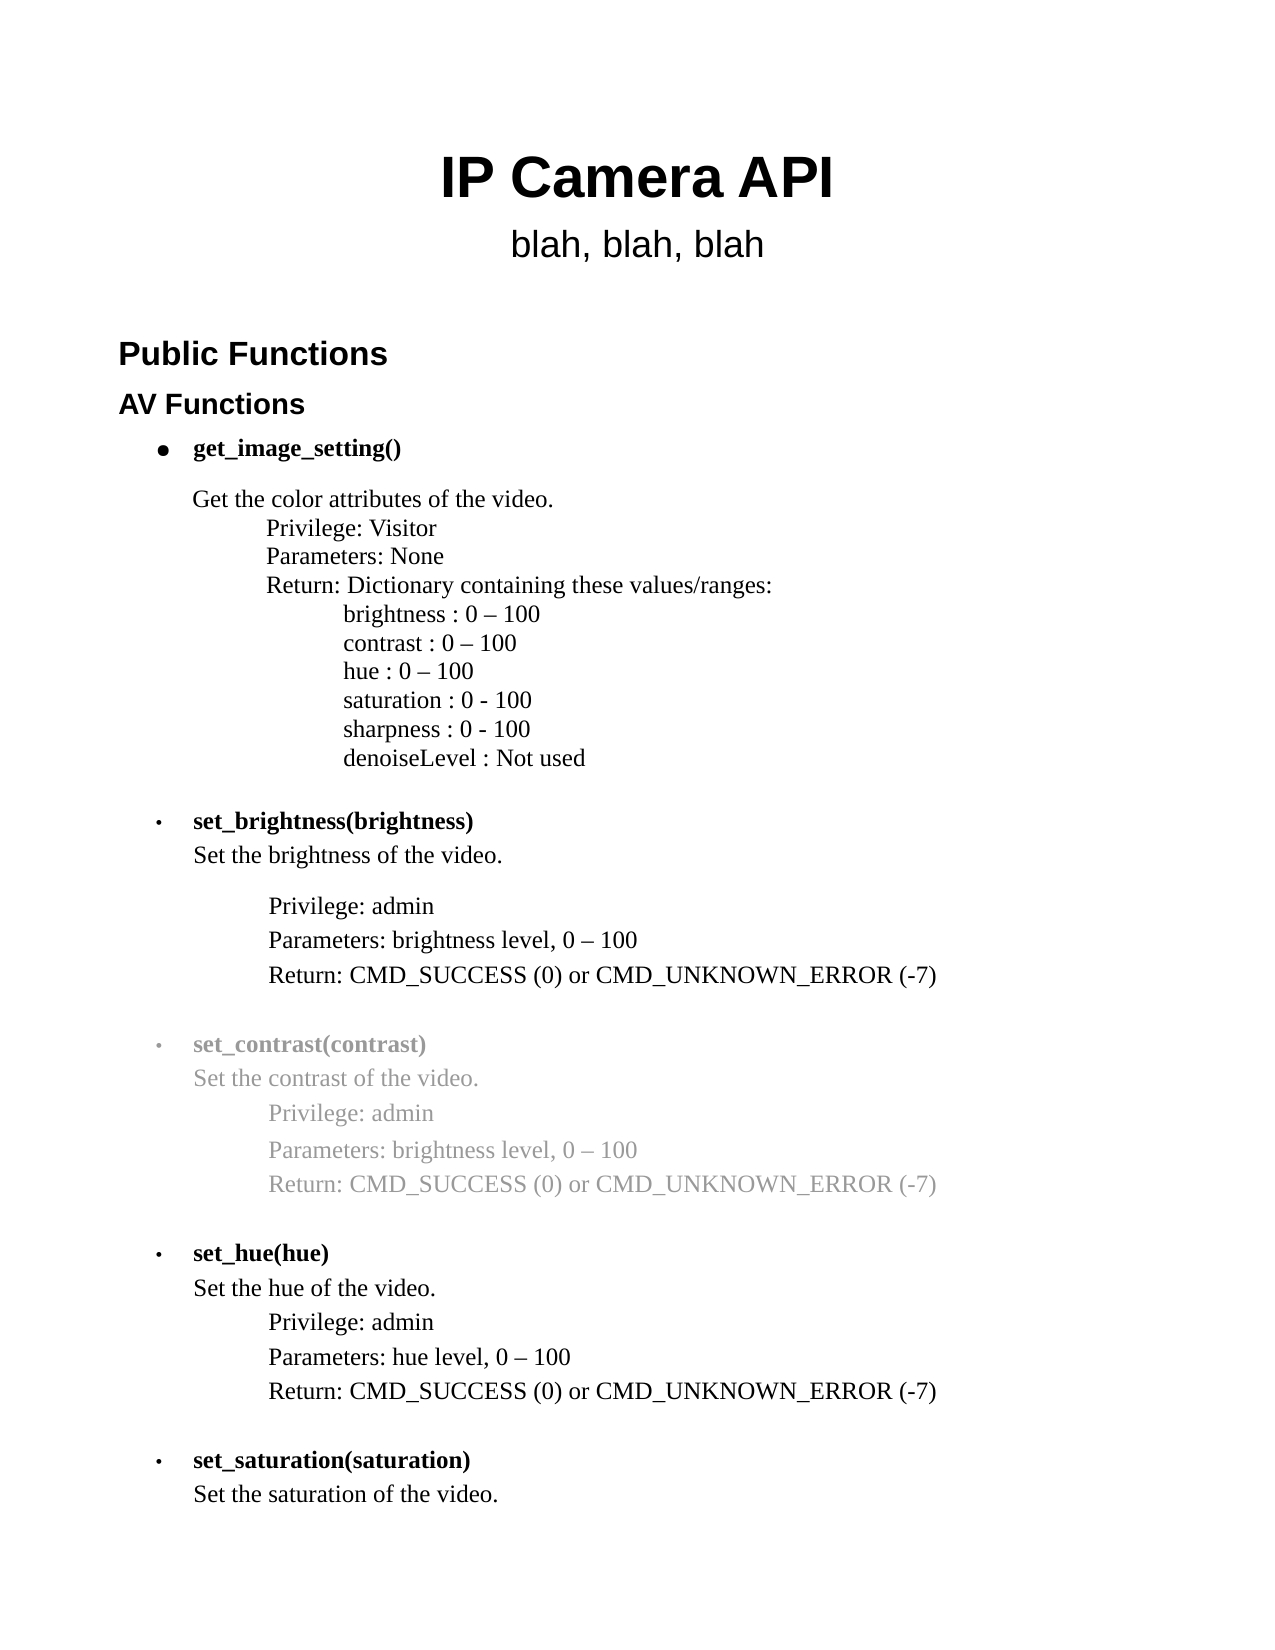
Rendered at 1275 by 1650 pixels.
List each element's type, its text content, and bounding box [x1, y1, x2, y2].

list set_contrast(contrast) [156, 1029, 1157, 1058]
text sharpness : 0 - 100 [343, 714, 1157, 743]
subtitle Public Functions [118, 334, 1157, 372]
subtitle AV Functions [118, 387, 1157, 421]
subtitle blah, blah, blah [118, 223, 1157, 266]
list Privilege: admin [231, 1307, 1157, 1336]
text Return: CMD_SUCCESS (0) or CMD_UNKNOWN_ERROR (-7) [268, 1169, 1157, 1198]
text denoiseLevel : Not used [343, 743, 1157, 771]
text Set the contrast of the video. Privilege: admin [193, 1063, 1157, 1129]
list Privilege: admin [268, 891, 1157, 920]
text Privilege: Visitor [266, 513, 1157, 541]
title IP Camera API [118, 143, 1157, 210]
text brightness : 0 – 100 [343, 599, 1157, 628]
text Parameters: hue level, 0 – 100 [268, 1342, 1157, 1371]
list set_saturation(saturation) Set the saturation of the video. [156, 1445, 1157, 1508]
text saturation : 0 - 100 [343, 685, 1157, 714]
text Return: CMD_SUCCESS (0) or CMD_UNKNOWN_ERROR (-7) [268, 1376, 1157, 1405]
text contrast : 0 – 100 [343, 628, 1157, 656]
text Return: Dictionary containing these values/ranges: [266, 570, 1157, 599]
text Parameters: None [266, 541, 1157, 570]
list set_brightness(brightness) Set the brightness of the video. [156, 806, 1157, 869]
text Get the color attributes of the video. [192, 484, 1157, 513]
list get_image_setting() [156, 433, 1157, 462]
list set_hue(hue) Set the hue of the video. [156, 1238, 1157, 1302]
text Parameters: brightness level, 0 – 100 [268, 926, 1157, 954]
text hue : 0 – 100 [343, 656, 1157, 685]
text Parameters: brightness level, 0 – 100 [268, 1135, 1157, 1164]
text Return: CMD_SUCCESS (0) or CMD_UNKNOWN_ERROR (-7) [268, 960, 1157, 989]
